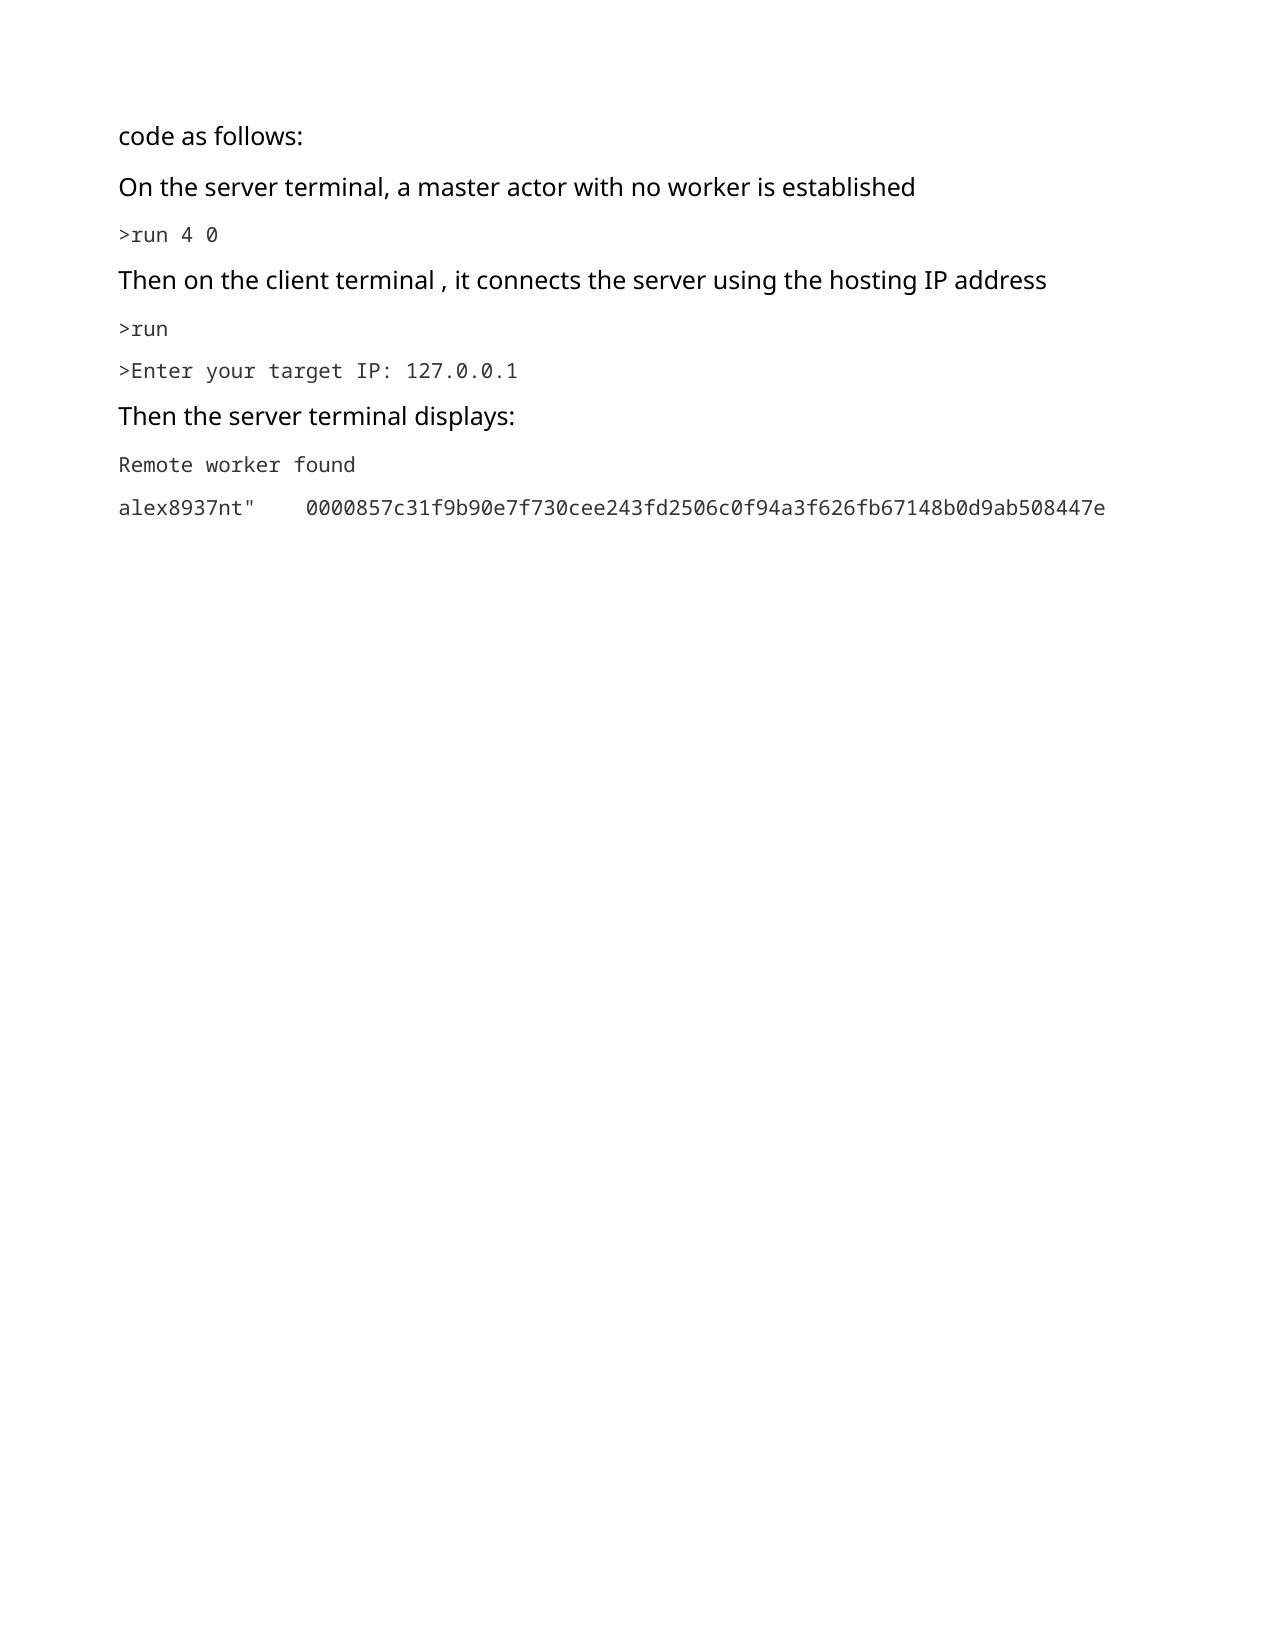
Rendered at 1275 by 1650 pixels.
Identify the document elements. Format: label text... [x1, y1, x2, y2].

text alex8937nt" 0000857c31f9b90e7f730cee243fd2506c0f94a3f626fb67148b0d9ab508447e [118, 493, 1157, 521]
text >run [118, 314, 1157, 342]
text >Enter your target IP: 127.0.0.1 [118, 356, 1157, 385]
text >run 4 0 [118, 220, 1157, 249]
text Then on the client terminal , it connects the server using the hosting IP address [118, 263, 1157, 297]
text Remote worker found [118, 450, 1157, 478]
text code as follows: [118, 118, 1157, 152]
text On the server terminal, a master actor with no worker is established [118, 169, 1157, 203]
text Then the server terminal displays: [118, 399, 1157, 433]
